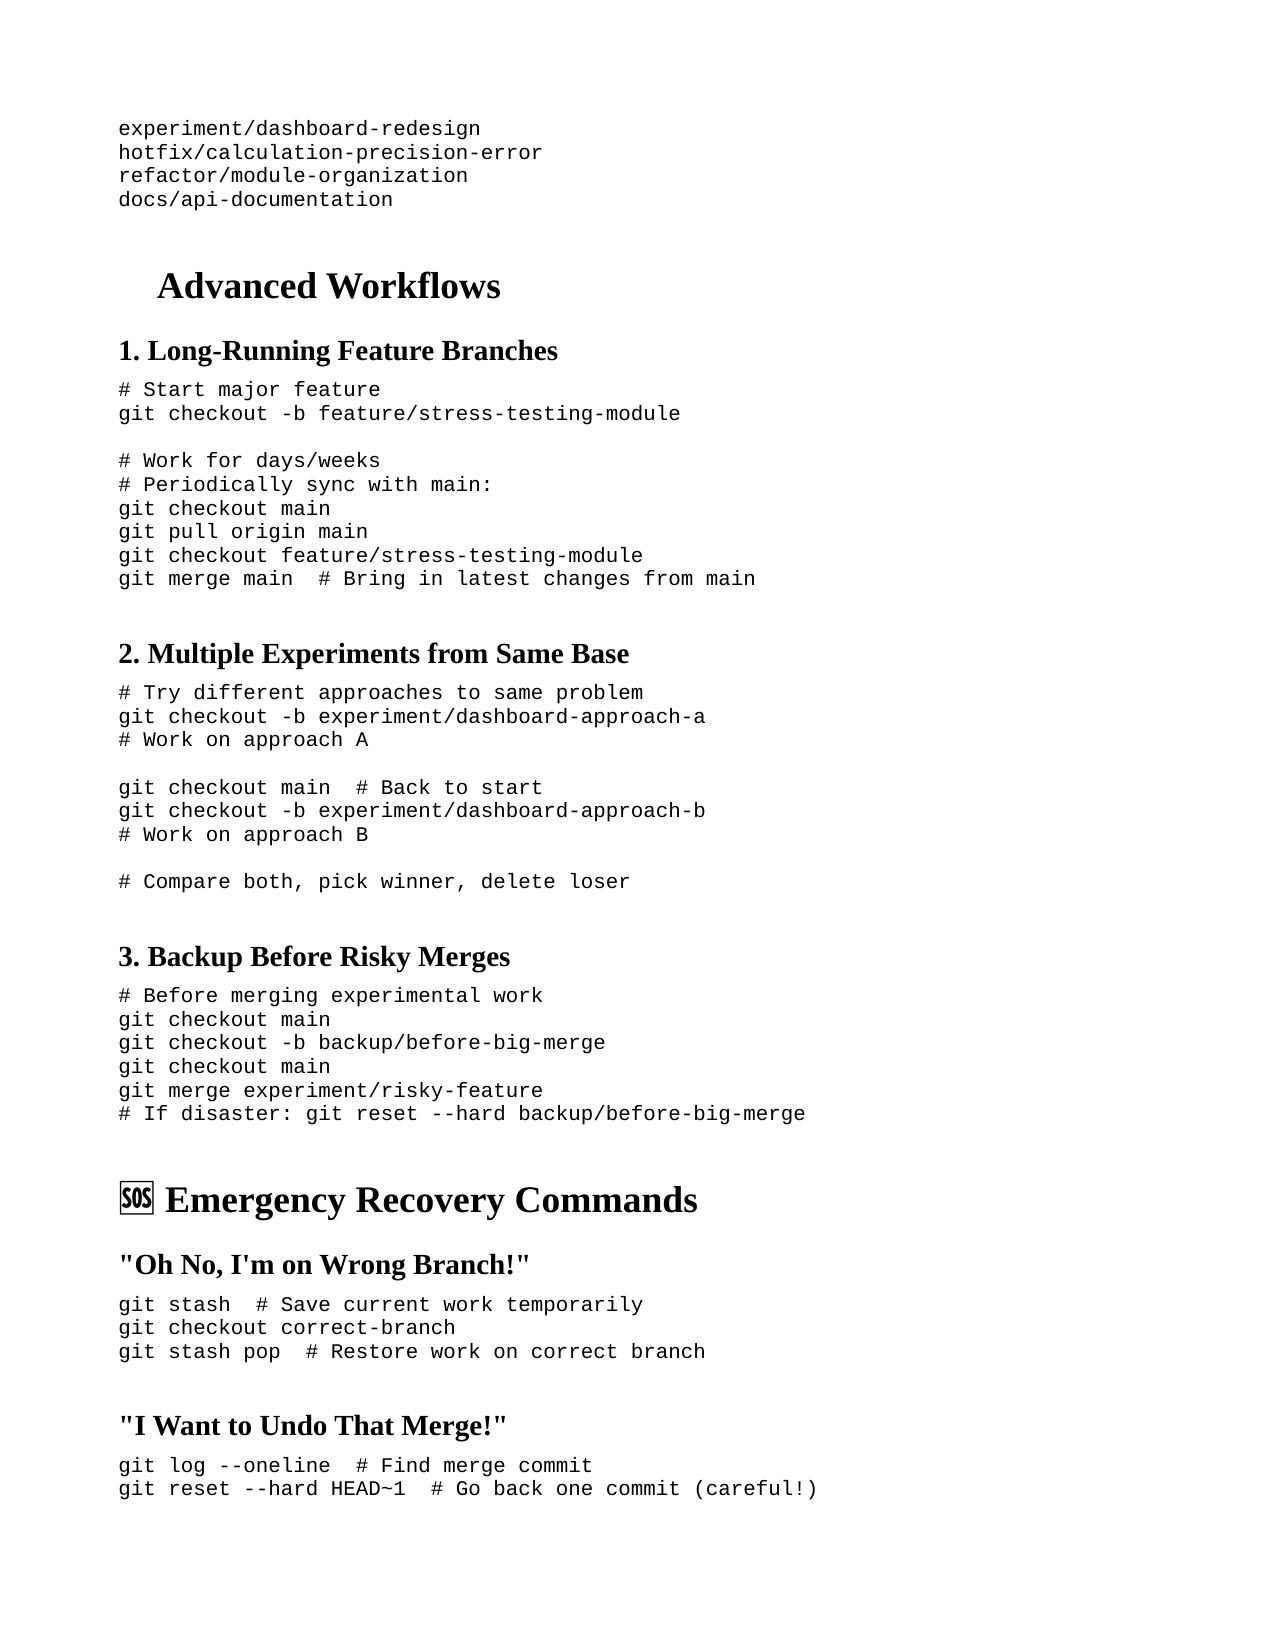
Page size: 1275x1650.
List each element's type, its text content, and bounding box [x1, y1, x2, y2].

text # Work on approach B [118, 824, 1157, 848]
text git reset --hard HEAD~1 # Go back one commit (careful!) [118, 1478, 1157, 1502]
text git checkout -b experiment/dashboard-approach-a [118, 706, 1157, 729]
text # Periodically sync with main: [118, 474, 1157, 497]
text git checkout main [118, 497, 1157, 521]
text hotfix/calculation-precision-error [118, 142, 1157, 165]
text git stash pop # Restore work on correct branch [118, 1341, 1157, 1364]
text git checkout main [118, 1056, 1157, 1080]
text # If disaster: git reset --hard backup/before-big-merge [118, 1103, 1157, 1127]
subtitle 3. Backup Before Risky Merges [118, 939, 1157, 973]
subtitle "Oh No, I'm on Wrong Branch!" [118, 1247, 1157, 1281]
text git checkout -b backup/before-big-merge [118, 1032, 1157, 1056]
text git stash # Save current work temporarily [118, 1293, 1157, 1317]
text git checkout -b experiment/dashboard-approach-b [118, 800, 1157, 824]
text # Work on approach A [118, 729, 1157, 753]
text # Start major feature [118, 379, 1157, 403]
text git merge main # Bring in latest changes from main [118, 568, 1157, 592]
text experiment/dashboard-redesign [118, 118, 1157, 142]
subtitle 1. Long-Running Feature Branches [118, 333, 1157, 367]
text # Compare both, pick winner, delete loser [118, 871, 1157, 895]
subtitle 🆘 Emergency Recovery Commands [118, 1177, 1157, 1220]
text git checkout main # Back to start [118, 777, 1157, 800]
text # Work for days/weeks [118, 450, 1157, 474]
text git pull origin main [118, 521, 1157, 545]
text git checkout main [118, 1009, 1157, 1032]
text git checkout -b feature/stress-testing-module [118, 403, 1157, 427]
text refactor/module-organization [118, 165, 1157, 189]
text docs/api-documentation [118, 189, 1157, 213]
text # Before merging experimental work [118, 985, 1157, 1009]
text # Try different approaches to same problem [118, 682, 1157, 706]
subtitle 2. Multiple Experiments from Same Base [118, 636, 1157, 670]
subtitle "I Want to Undo That Merge!" [118, 1408, 1157, 1442]
text git log --oneline # Find merge commit [118, 1454, 1157, 1478]
text git checkout correct-branch [118, 1317, 1157, 1341]
text git checkout feature/stress-testing-module [118, 545, 1157, 568]
text git merge experiment/risky-feature [118, 1080, 1157, 1103]
subtitle 🔄 Advanced Workflows [118, 263, 1157, 306]
